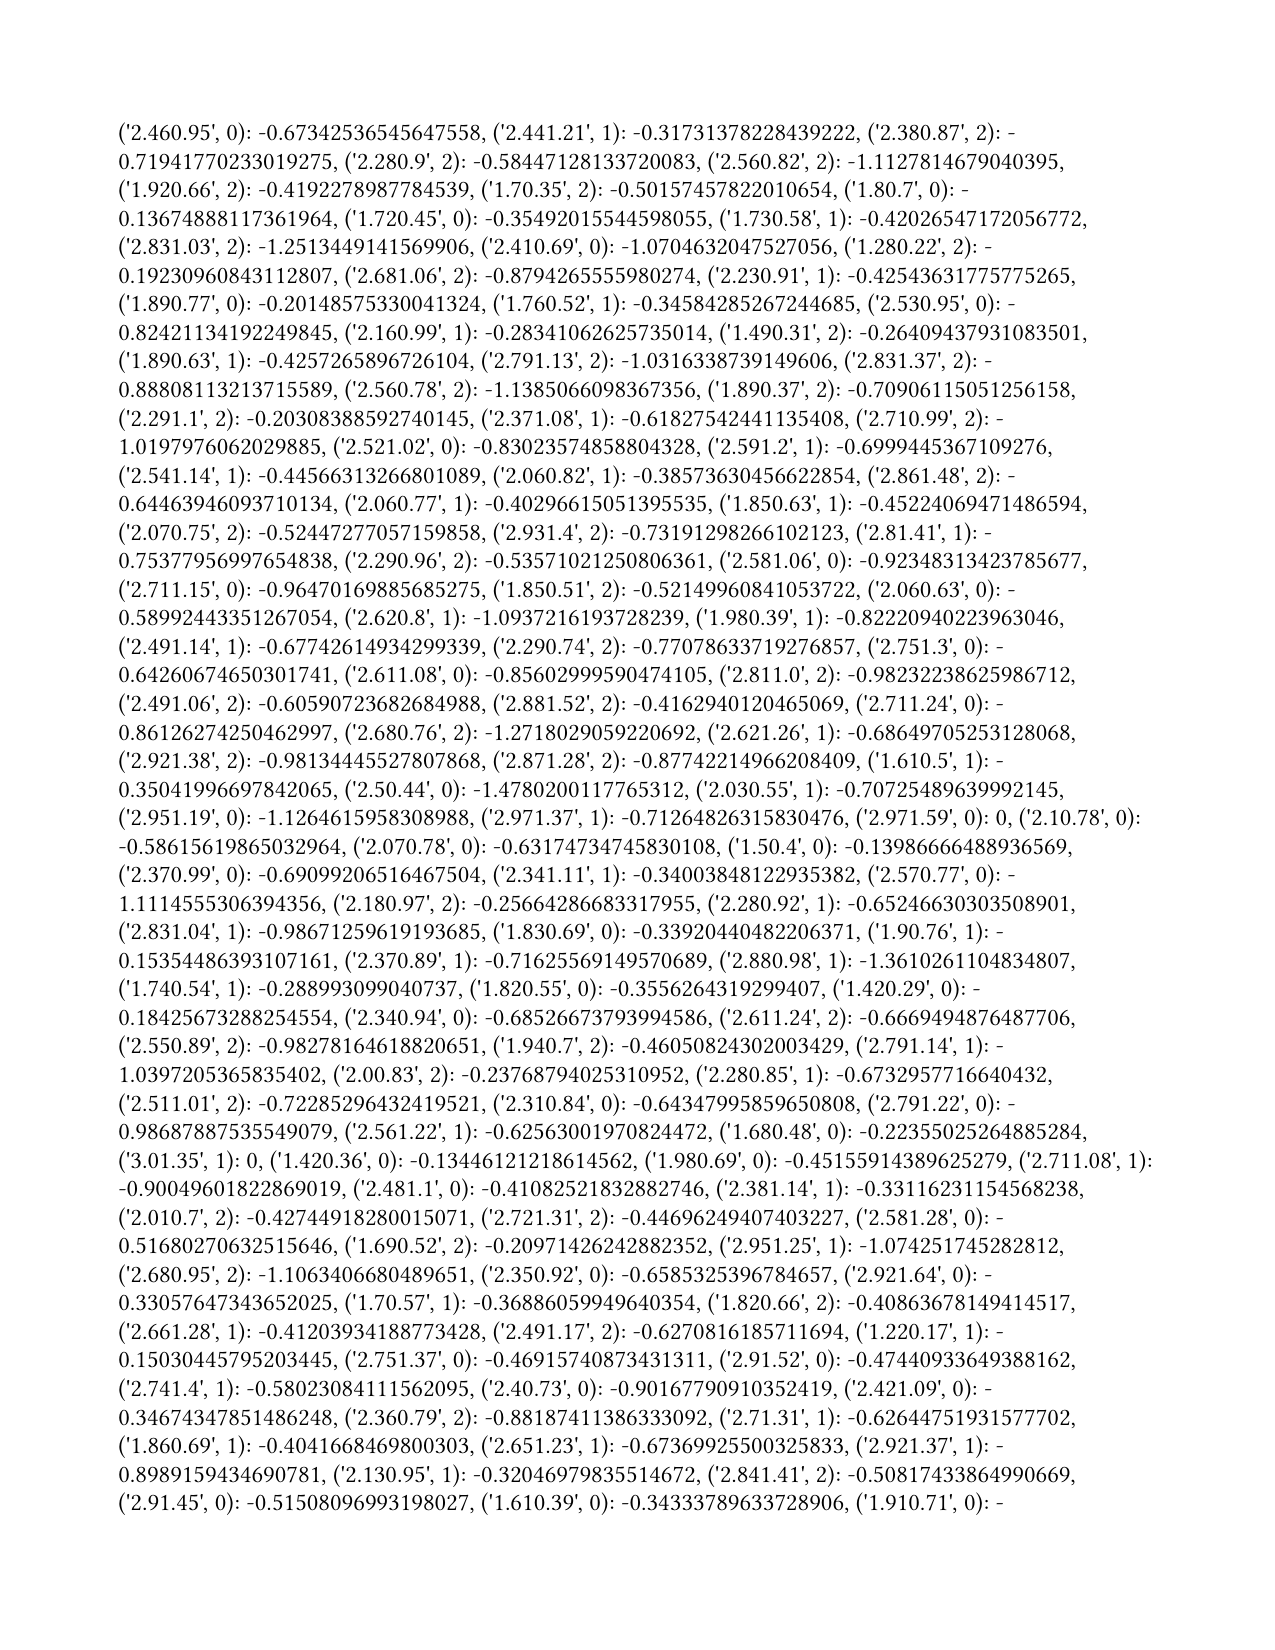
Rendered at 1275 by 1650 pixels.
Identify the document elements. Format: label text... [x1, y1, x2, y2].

text ('2.460.95', 0): -0.67342536545647558, ('2.441.21', 1): -0.31731378228439222, ('2.380.87', 2): -0.71941770233019275, ('2.280.9', 2): -0.58447128133720083, ('2.560.82', 2): -1.1127814679040395, ('1.920.66', 2): -0.4192278987784539, ('1.70.35', 2): -0.50157457822010654, ('1.80.7', 0): -0.13674888117361964, ('1.720.45', 0): -0.35492015544598055, ('1.730.58', 1): -0.42026547172056772, ('2.831.03', 2): -1.2513449141569906, ('2.410.69', 0): -1.0704632047527056, ('1.280.22', 2): -0.19230960843112807, ('2.681.06', 2): -0.8794265555980274, ('2.230.91', 1): -0.42543631775775265, ('1.890.77', 0): -0.20148575330041324, ('1.760.52', 1): -0.34584285267244685, ('2.530.95', 0): -0.82421134192249845, ('2.160.99', 1): -0.28341062625735014, ('1.490.31', 2): -0.26409437931083501, ('1.890.63', 1): -0.4257265896726104, ('2.791.13', 2): -1.0316338739149606, ('2.831.37', 2): -0.88808113213715589, ('2.560.78', 2): -1.1385066098367356, ('1.890.37', 2): -0.70906115051256158, ('2.291.1', 2): -0.20308388592740145, ('2.371.08', 1): -0.61827542441135408, ('2.710.99', 2): -1.0197976062029885, ('2.521.02', 0): -0.83023574858804328, ('2.591.2', 1): -0.6999445367109276, ('2.541.14', 1): -0.44566313266801089, ('2.060.82', 1): -0.38573630456622854, ('2.861.48', 2): -0.64463946093710134, ('2.060.77', 1): -0.40296615051395535, ('1.850.63', 1): -0.45224069471486594, ('2.070.75', 2): -0.52447277057159858, ('2.931.4', 2): -0.73191298266102123, ('2.81.41', 1): -0.75377956997654838, ('2.290.96', 2): -0.53571021250806361, ('2.581.06', 0): -0.92348313423785677, ('2.711.15', 0): -0.96470169885685275, ('1.850.51', 2): -0.52149960841053722, ('2.060.63', 0): -0.58992443351267054, ('2.620.8', 1): -1.0937216193728239, ('1.980.39', 1): -0.82220940223963046, ('2.491.14', 1): -0.67742614934299339, ('2.290.74', 2): -0.77078633719276857, ('2.751.3', 0): -0.64260674650301741, ('2.611.08', 0): -0.85602999590474105, ('2.811.0', 2): -0.98232238625986712, ('2.491.06', 2): -0.60590723682684988, ('2.881.52', 2): -0.4162940120465069, ('2.711.24', 0): -0.86126274250462997, ('2.680.76', 2): -1.2718029059220692, ('2.621.26', 1): -0.68649705253128068, ('2.921.38', 2): -0.98134445527807868, ('2.871.28', 2): -0.87742214966208409, ('1.610.5', 1): -0.35041996697842065, ('2.50.44', 0): -1.4780200117765312, ('2.030.55', 1): -0.70725489639992145, ('2.951.19', 0): -1.1264615958308988, ('2.971.37', 1): -0.71264826315830476, ('2.971.59', 0): 0, ('2.10.78', 0): -0.58615619865032964, ('2.070.78', 0): -0.63174734745830108, ('1.50.4', 0): -0.13986666488936569, ('2.370.99', 0): -0.69099206516467504, ('2.341.11', 1): -0.34003848122935382, ('2.570.77', 0): -1.1114555306394356, ('2.180.97', 2): -0.25664286683317955, ('2.280.92', 1): -0.65246630303508901, ('2.831.04', 1): -0.98671259619193685, ('1.830.69', 0): -0.33920440482206371, ('1.90.76', 1): -0.15354486393107161, ('2.370.89', 1): -0.71625569149570689, ('2.880.98', 1): -1.3610261104834807, ('1.740.54', 1): -0.288993099040737, ('1.820.55', 0): -0.3556264319299407, ('1.420.29', 0): -0.18425673288254554, ('2.340.94', 0): -0.68526673793994586, ('2.611.24', 2): -0.6669494876487706, ('2.550.89', 2): -0.98278164618820651, ('1.940.7', 2): -0.46050824302003429, ('2.791.14', 1): -1.0397205365835402, ('2.00.83', 2): -0.23768794025310952, ('2.280.85', 1): -0.6732957716640432, ('2.511.01', 2): -0.72285296432419521, ('2.310.84', 0): -0.64347995859650808, ('2.791.22', 0): -0.98687887535549079, ('2.561.22', 1): -0.62563001970824472, ('1.680.48', 0): -0.22355025264885284, ('3.01.35', 1): 0, ('1.420.36', 0): -0.13446121218614562, ('1.980.69', 0): -0.45155914389625279, ('2.711.08', 1): -0.90049601822869019, ('2.481.1', 0): -0.41082521832882746, ('2.381.14', 1): -0.33116231154568238, ('2.010.7', 2): -0.42744918280015071, ('2.721.31', 2): -0.44696249407403227, ('2.581.28', 0): -0.51680270632515646, ('1.690.52', 2): -0.20971426242882352, ('2.951.25', 1): -1.074251745282812, ('2.680.95', 2): -1.1063406680489651, ('2.350.92', 0): -0.6585325396784657, ('2.921.64', 0): -0.33057647343652025, ('1.70.57', 1): -0.36886059949640354, ('1.820.66', 2): -0.40863678149414517, ('2.661.28', 1): -0.41203934188773428, ('2.491.17', 2): -0.6270816185711694, ('1.220.17', 1): -0.15030445795203445, ('2.751.37', 0): -0.46915740873431311, ('2.91.52', 0): -0.47440933649388162, ('2.741.4', 1): -0.58023084111562095, ('2.40.73', 0): -0.90167790910352419, ('2.421.09', 0): -0.34674347851486248, ('2.360.79', 2): -0.88187411386333092, ('2.71.31', 1): -0.62644751931577702, ('1.860.69', 1): -0.4041668469800303, ('2.651.23', 1): -0.67369925500325833, ('2.921.37', 1): -0.8989159434690781, ('2.130.95', 1): -0.32046979835514672, ('2.841.41', 2): -0.50817433864990669, ('2.91.45', 0): -0.51508096993198027, ('1.610.39', 0): -0.34333789633728906, ('1.910.71', 0): [118, 118, 1157, 1517]
